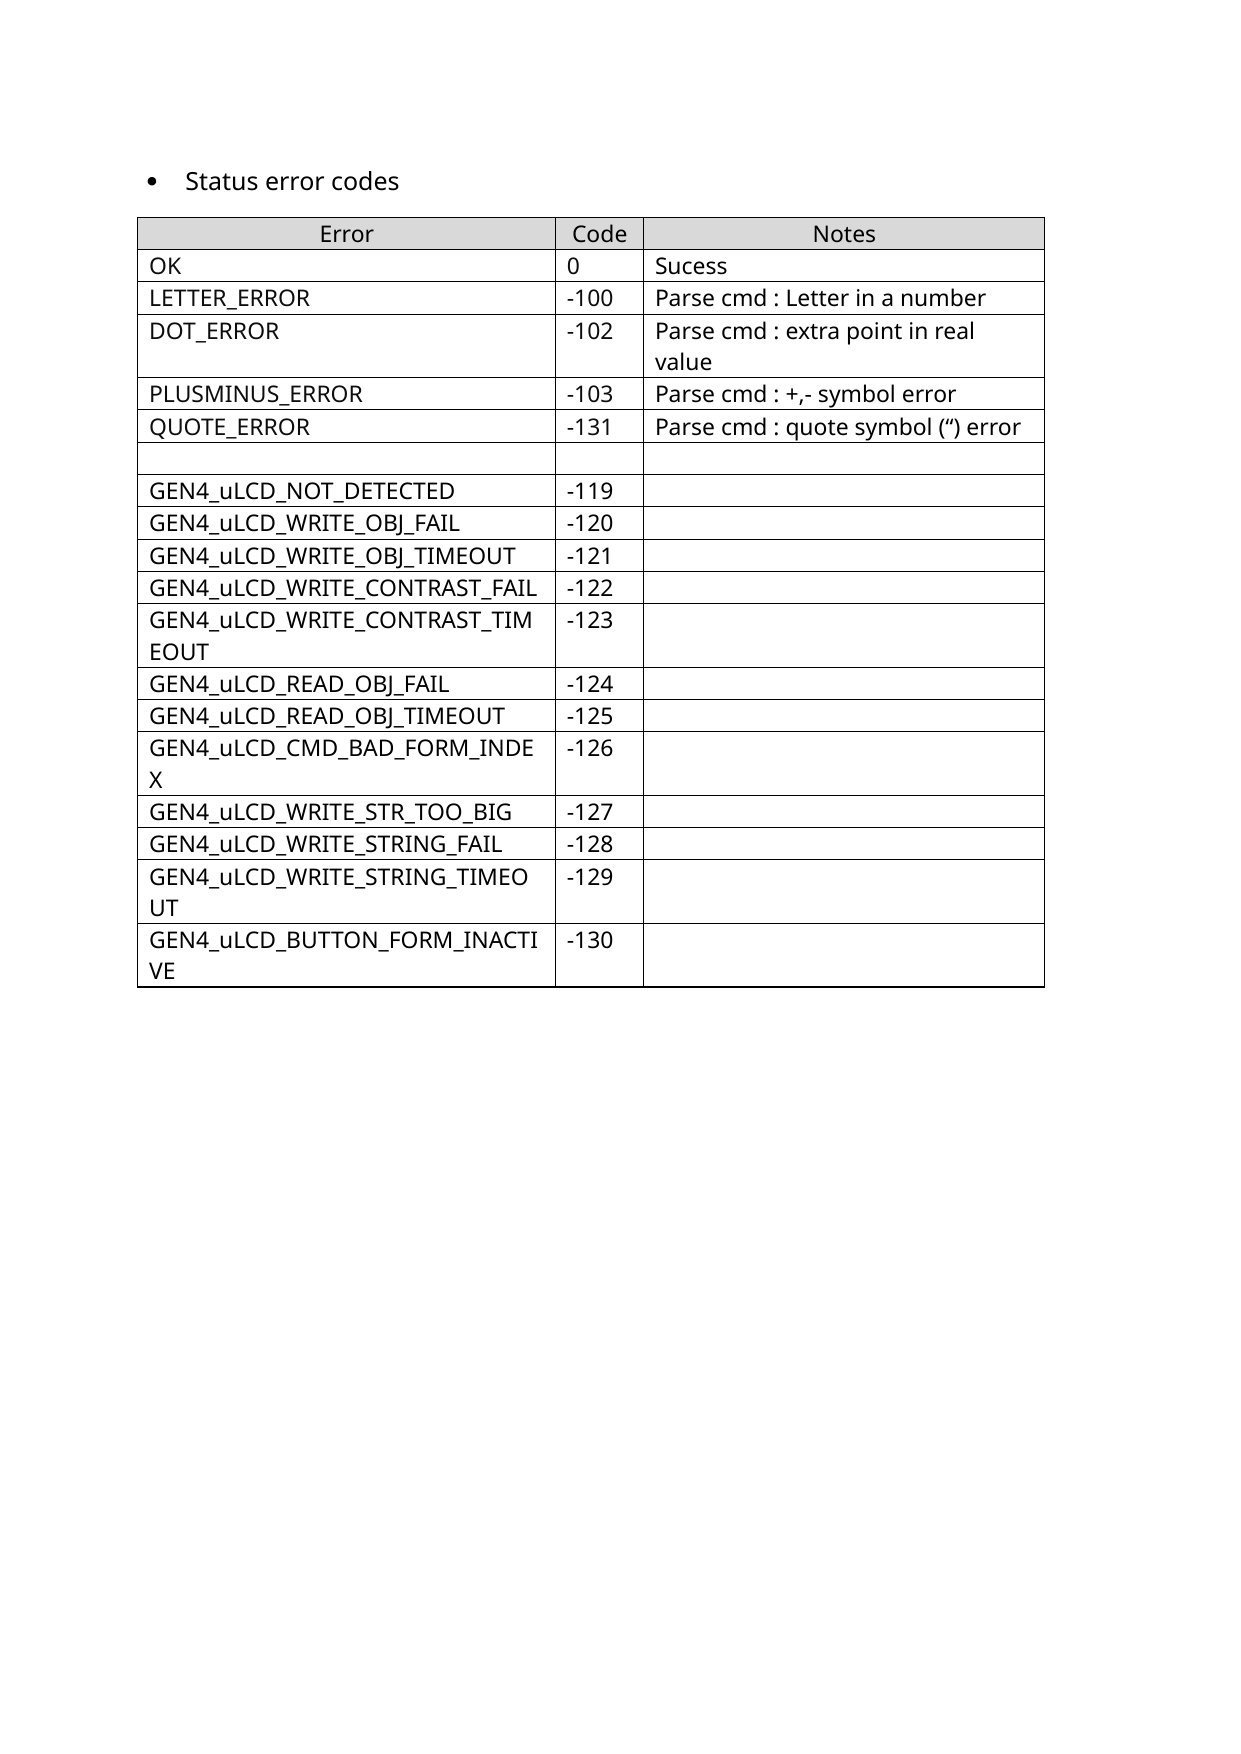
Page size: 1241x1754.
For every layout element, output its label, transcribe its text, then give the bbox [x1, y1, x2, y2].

table_cell LETTER_ERROR [138, 282, 555, 313]
table_cell [644, 507, 1044, 538]
table_cell Parse cmd : extra point in real value [644, 315, 1044, 377]
table_cell -102 [556, 315, 643, 377]
table_cell PLUSMINUS_ERROR [138, 378, 555, 409]
table_cell GEN4_uLCD_NOT_DETECTED [138, 475, 555, 506]
table_cell GEN4_uLCD_WRITE_OBJ_FAIL [138, 507, 555, 538]
table_cell -121 [556, 540, 643, 571]
table_cell [138, 443, 555, 474]
table_cell QUOTE_ERROR [138, 410, 555, 442]
table_cell -100 [556, 282, 643, 313]
table_cell [556, 443, 643, 474]
table_cell -127 [556, 796, 643, 827]
table_cell [644, 924, 1044, 986]
table_cell -128 [556, 828, 643, 859]
table_cell [644, 828, 1044, 859]
table_cell GEN4_uLCD_READ_OBJ_TIMEOUT [138, 700, 555, 731]
table_cell OK [138, 250, 555, 281]
table_cell Sucess [644, 250, 1044, 281]
table_cell [644, 860, 1044, 923]
table_cell -125 [556, 700, 643, 731]
table_cell [644, 475, 1044, 506]
table_cell -130 [556, 924, 643, 986]
table_cell GEN4_uLCD_CMD_BAD_FORM_INDEX [138, 732, 555, 795]
table_cell [644, 540, 1044, 571]
table_cell DOT_ERROR [138, 315, 555, 377]
table_cell 0 [556, 250, 643, 281]
table_cell GEN4_uLCD_WRITE_STRING_FAIL [138, 828, 555, 859]
table_cell GEN4_uLCD_WRITE_OBJ_TIMEOUT [138, 540, 555, 571]
table_cell [644, 604, 1044, 667]
table_cell GEN4_uLCD_WRITE_STR_TOO_BIG [138, 796, 555, 827]
table_cell -126 [556, 732, 643, 795]
table_cell [644, 700, 1044, 731]
table_header Notes [644, 218, 1044, 249]
table_cell [644, 796, 1044, 827]
table_cell -120 [556, 507, 643, 538]
table_cell [644, 443, 1044, 474]
table_cell -124 [556, 668, 643, 699]
table_header Error [138, 218, 555, 249]
table_cell GEN4_uLCD_BUTTON_FORM_INACTIVE [138, 924, 555, 986]
table_cell -103 [556, 378, 643, 409]
list Status error codes [148, 163, 1122, 197]
table_cell Parse cmd : Letter in a number [644, 282, 1044, 313]
table_cell [644, 732, 1044, 795]
table_cell Parse cmd : quote symbol (“) error [644, 410, 1044, 442]
table_cell [644, 572, 1044, 603]
table_cell -119 [556, 475, 643, 506]
table_cell -129 [556, 860, 643, 923]
table_header Code [556, 218, 643, 249]
table_cell GEN4_uLCD_WRITE_CONTRAST_TIMEOUT [138, 604, 555, 667]
table_cell [644, 668, 1044, 699]
table_cell GEN4_uLCD_WRITE_STRING_TIMEOUT [138, 860, 555, 923]
table_cell Parse cmd : +,- symbol error [644, 378, 1044, 409]
table_cell -123 [556, 604, 643, 667]
table_cell -122 [556, 572, 643, 603]
table_cell GEN4_uLCD_WRITE_CONTRAST_FAIL [138, 572, 555, 603]
table_cell GEN4_uLCD_READ_OBJ_FAIL [138, 668, 555, 699]
table_cell -131 [556, 410, 643, 442]
